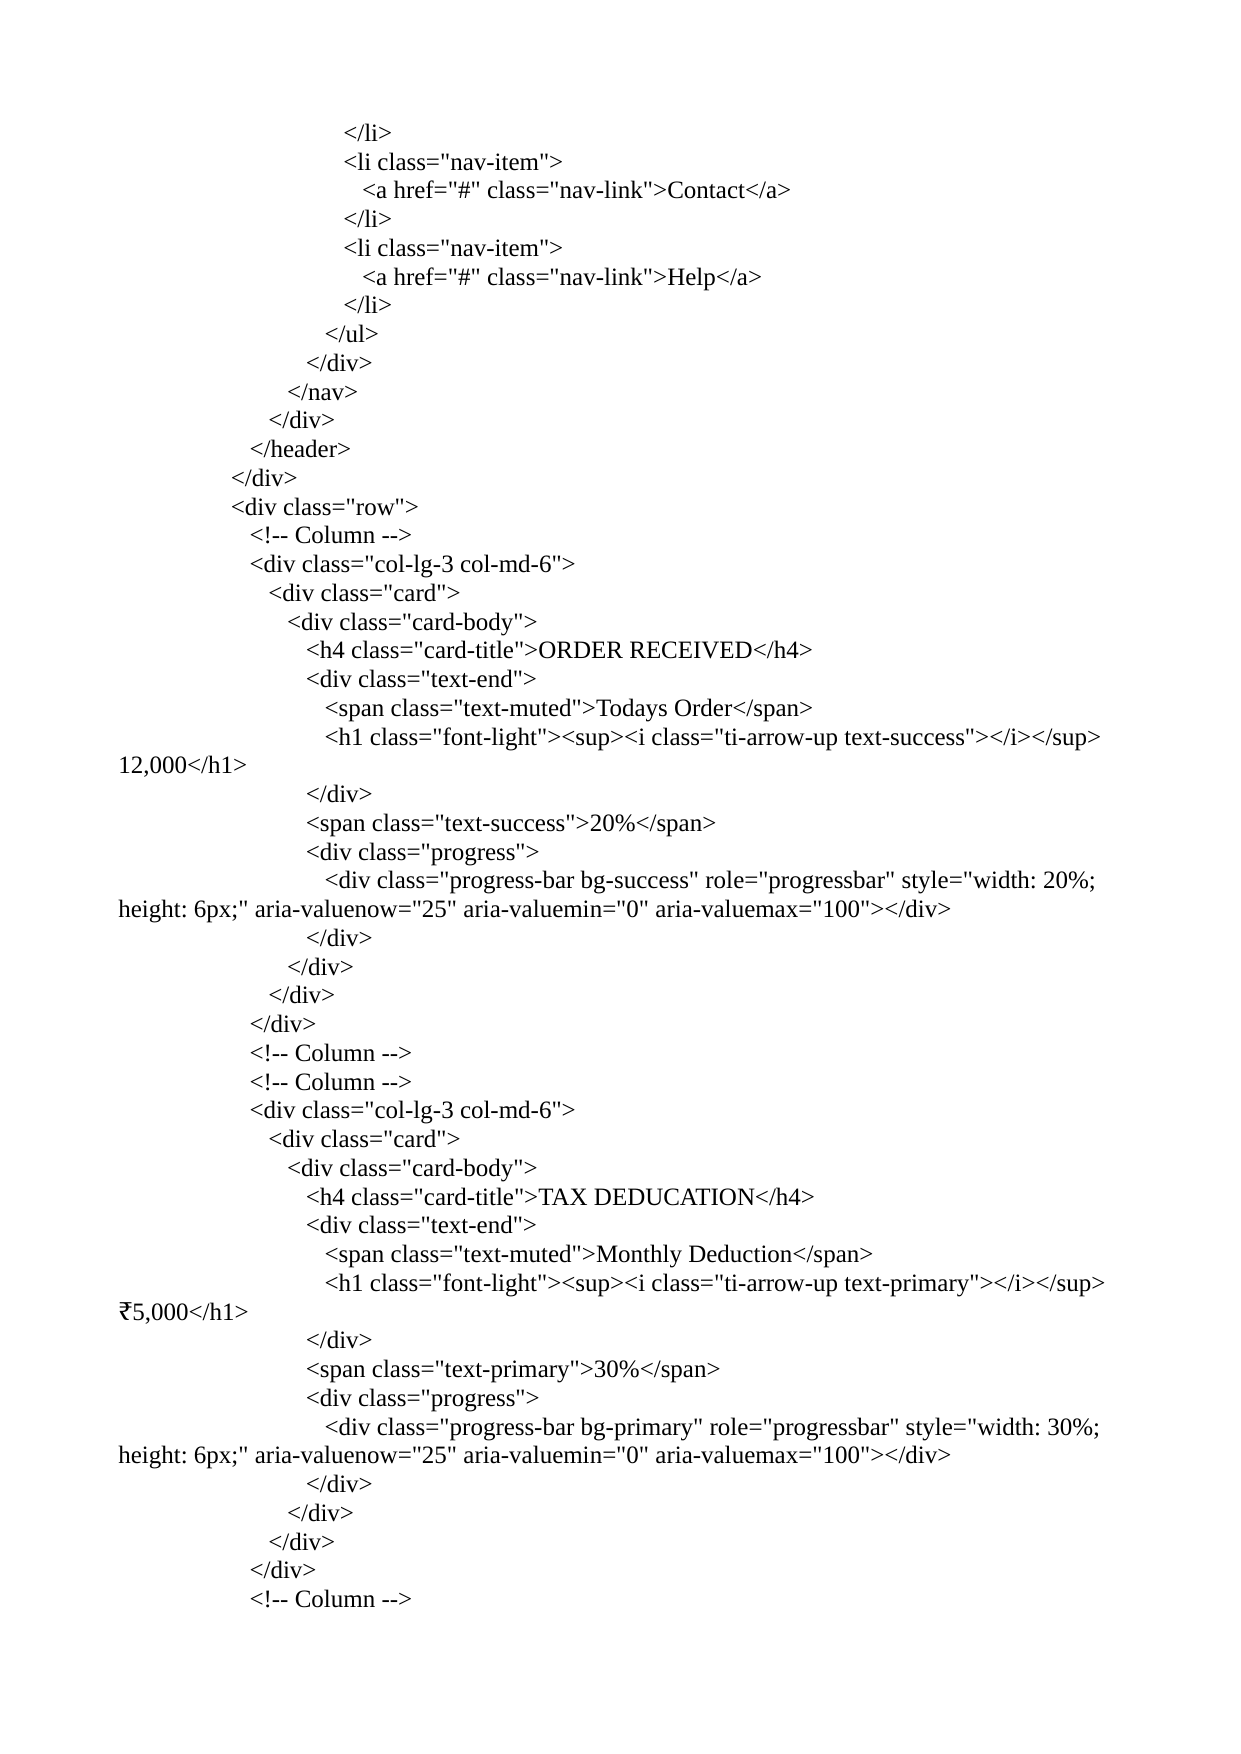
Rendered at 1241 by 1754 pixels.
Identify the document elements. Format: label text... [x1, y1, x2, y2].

text </div> [118, 1556, 1122, 1584]
text </header> [118, 434, 1122, 463]
text </li> [118, 118, 1122, 147]
text </div> [118, 952, 1122, 981]
text <div class="col-lg-3 col-md-6"> [118, 1096, 1122, 1124]
text </div> [118, 1326, 1122, 1354]
text <div class="text-end"> [118, 664, 1122, 693]
text <!-- Column --> [118, 1038, 1122, 1067]
text <div class="card-body"> [118, 607, 1122, 636]
text </div> [118, 348, 1122, 377]
text <h4 class="card-title">TAX DEDUCATION</h4> [118, 1182, 1122, 1211]
text <span class="text-success">20%</span> [118, 808, 1122, 837]
text </ul> [118, 319, 1122, 348]
text <!-- Column --> [118, 1067, 1122, 1096]
text <div class="row"> [118, 492, 1122, 521]
text <h1 class="font-light"><sup><i class="ti-arrow-up text-primary"></i></sup> ₹5,000</h1> [118, 1268, 1122, 1326]
text </div> [118, 779, 1122, 808]
text <div class="progress"> [118, 837, 1122, 866]
text <div class="card-body"> [118, 1153, 1122, 1182]
text </div> [118, 463, 1122, 492]
text </div> [118, 1527, 1122, 1556]
text <a href="#" class="nav-link">Help</a> [118, 262, 1122, 291]
text <div class="card"> [118, 578, 1122, 607]
text </nav> [118, 377, 1122, 406]
text <li class="nav-item"> [118, 233, 1122, 262]
text </div> [118, 1009, 1122, 1038]
text <h4 class="card-title">ORDER RECEIVED</h4> [118, 636, 1122, 664]
text <div class="progress"> [118, 1383, 1122, 1412]
text <!-- Column --> [118, 1584, 1122, 1613]
text </li> [118, 204, 1122, 233]
text </div> [118, 406, 1122, 434]
text <div class="progress-bar bg-primary" role="progressbar" style="width: 30%; height: 6px;" aria-valuenow="25" aria-valuemin="0" aria-valuemax="100"></div> [118, 1412, 1122, 1469]
text <h1 class="font-light"><sup><i class="ti-arrow-up text-success"></i></sup> 12,000</h1> [118, 722, 1122, 779]
text <span class="text-primary">30%</span> [118, 1354, 1122, 1383]
text <div class="text-end"> [118, 1211, 1122, 1239]
text <span class="text-muted">Todays Order</span> [118, 693, 1122, 722]
text </div> [118, 1469, 1122, 1498]
text </div> [118, 981, 1122, 1009]
text <div class="progress-bar bg-success" role="progressbar" style="width: 20%; height: 6px;" aria-valuenow="25" aria-valuemin="0" aria-valuemax="100"></div> [118, 866, 1122, 923]
text <!-- Column --> [118, 521, 1122, 549]
text <li class="nav-item"> [118, 147, 1122, 176]
text <div class="card"> [118, 1124, 1122, 1153]
text </div> [118, 1498, 1122, 1527]
text </li> [118, 291, 1122, 319]
text <div class="col-lg-3 col-md-6"> [118, 549, 1122, 578]
text <span class="text-muted">Monthly Deduction</span> [118, 1239, 1122, 1268]
text </div> [118, 923, 1122, 952]
text <a href="#" class="nav-link">Contact</a> [118, 176, 1122, 204]
